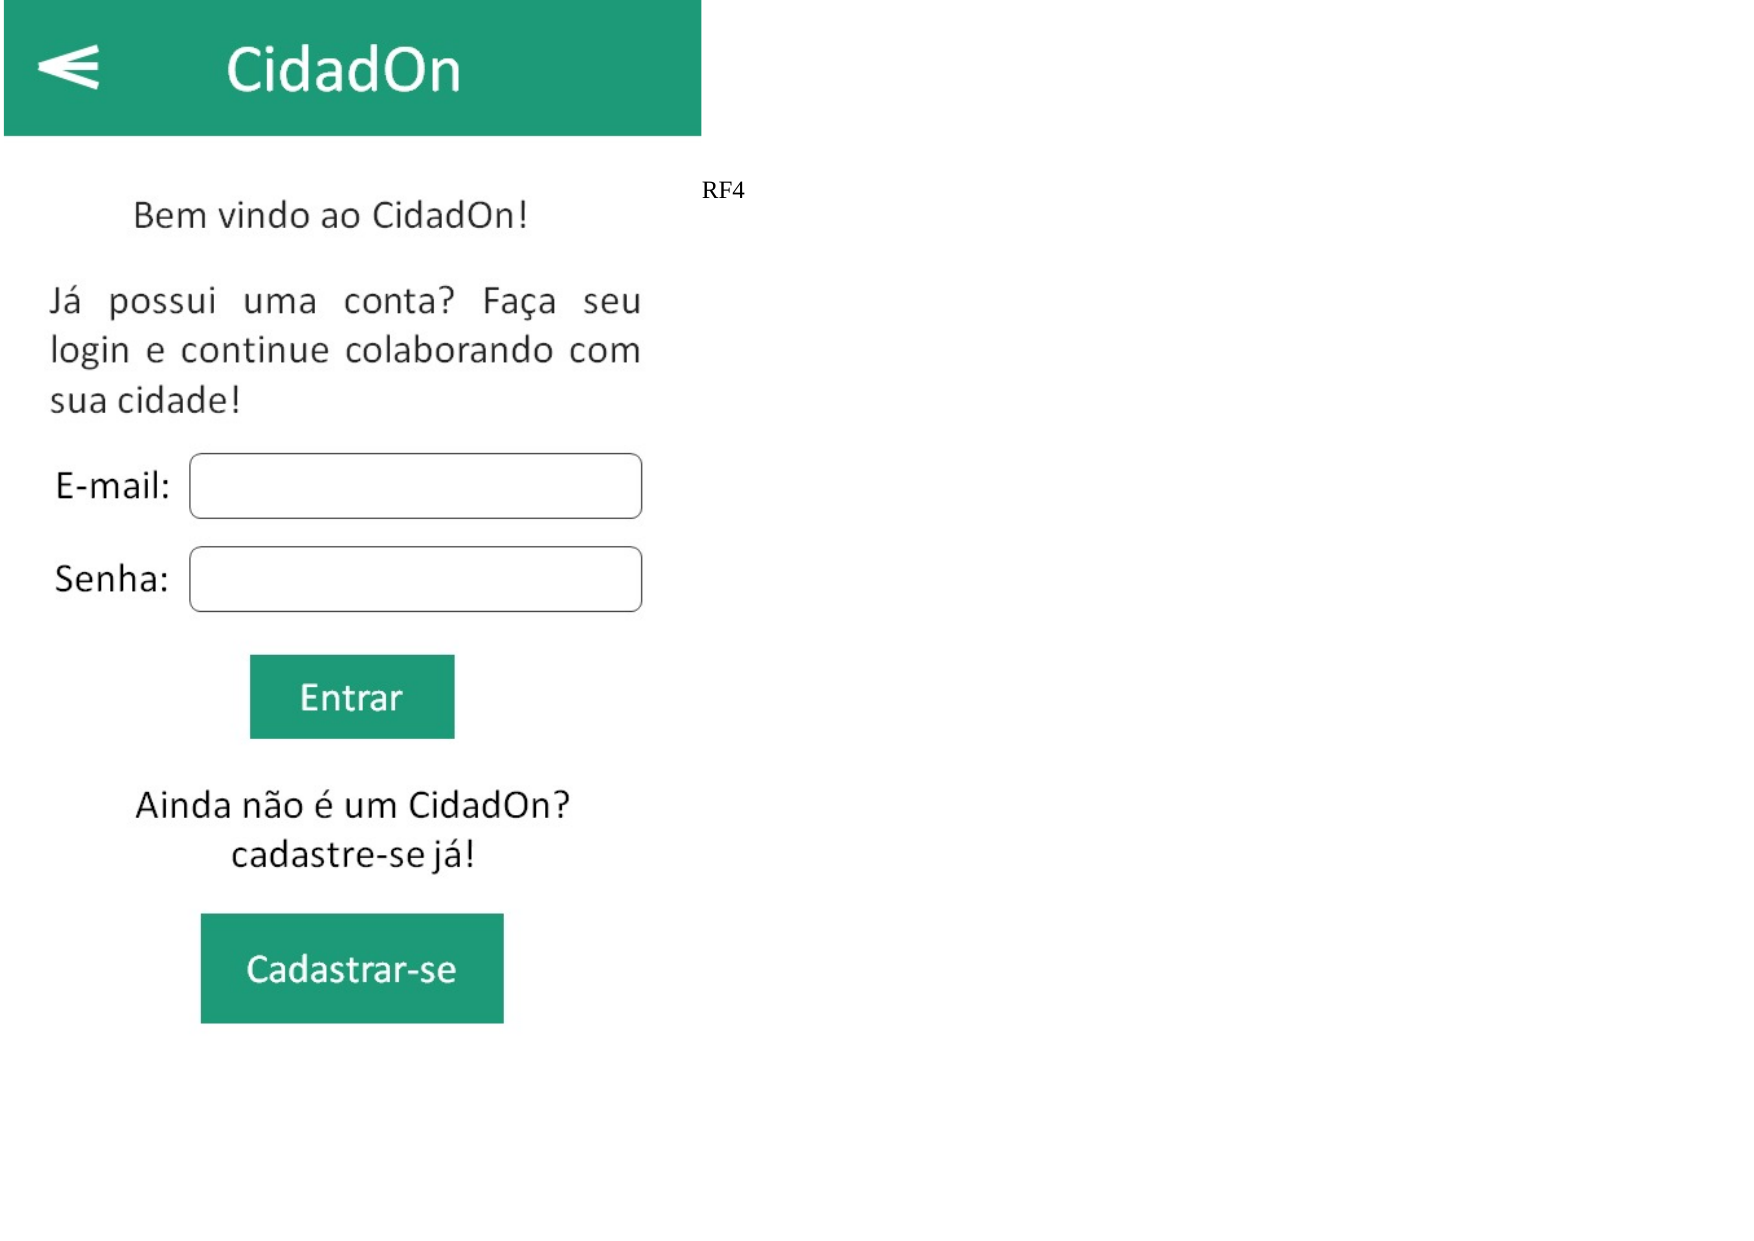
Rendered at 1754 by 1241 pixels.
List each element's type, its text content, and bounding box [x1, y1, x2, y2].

text RF4 [702, 176, 1636, 204]
picture [3, 0, 702, 1241]
